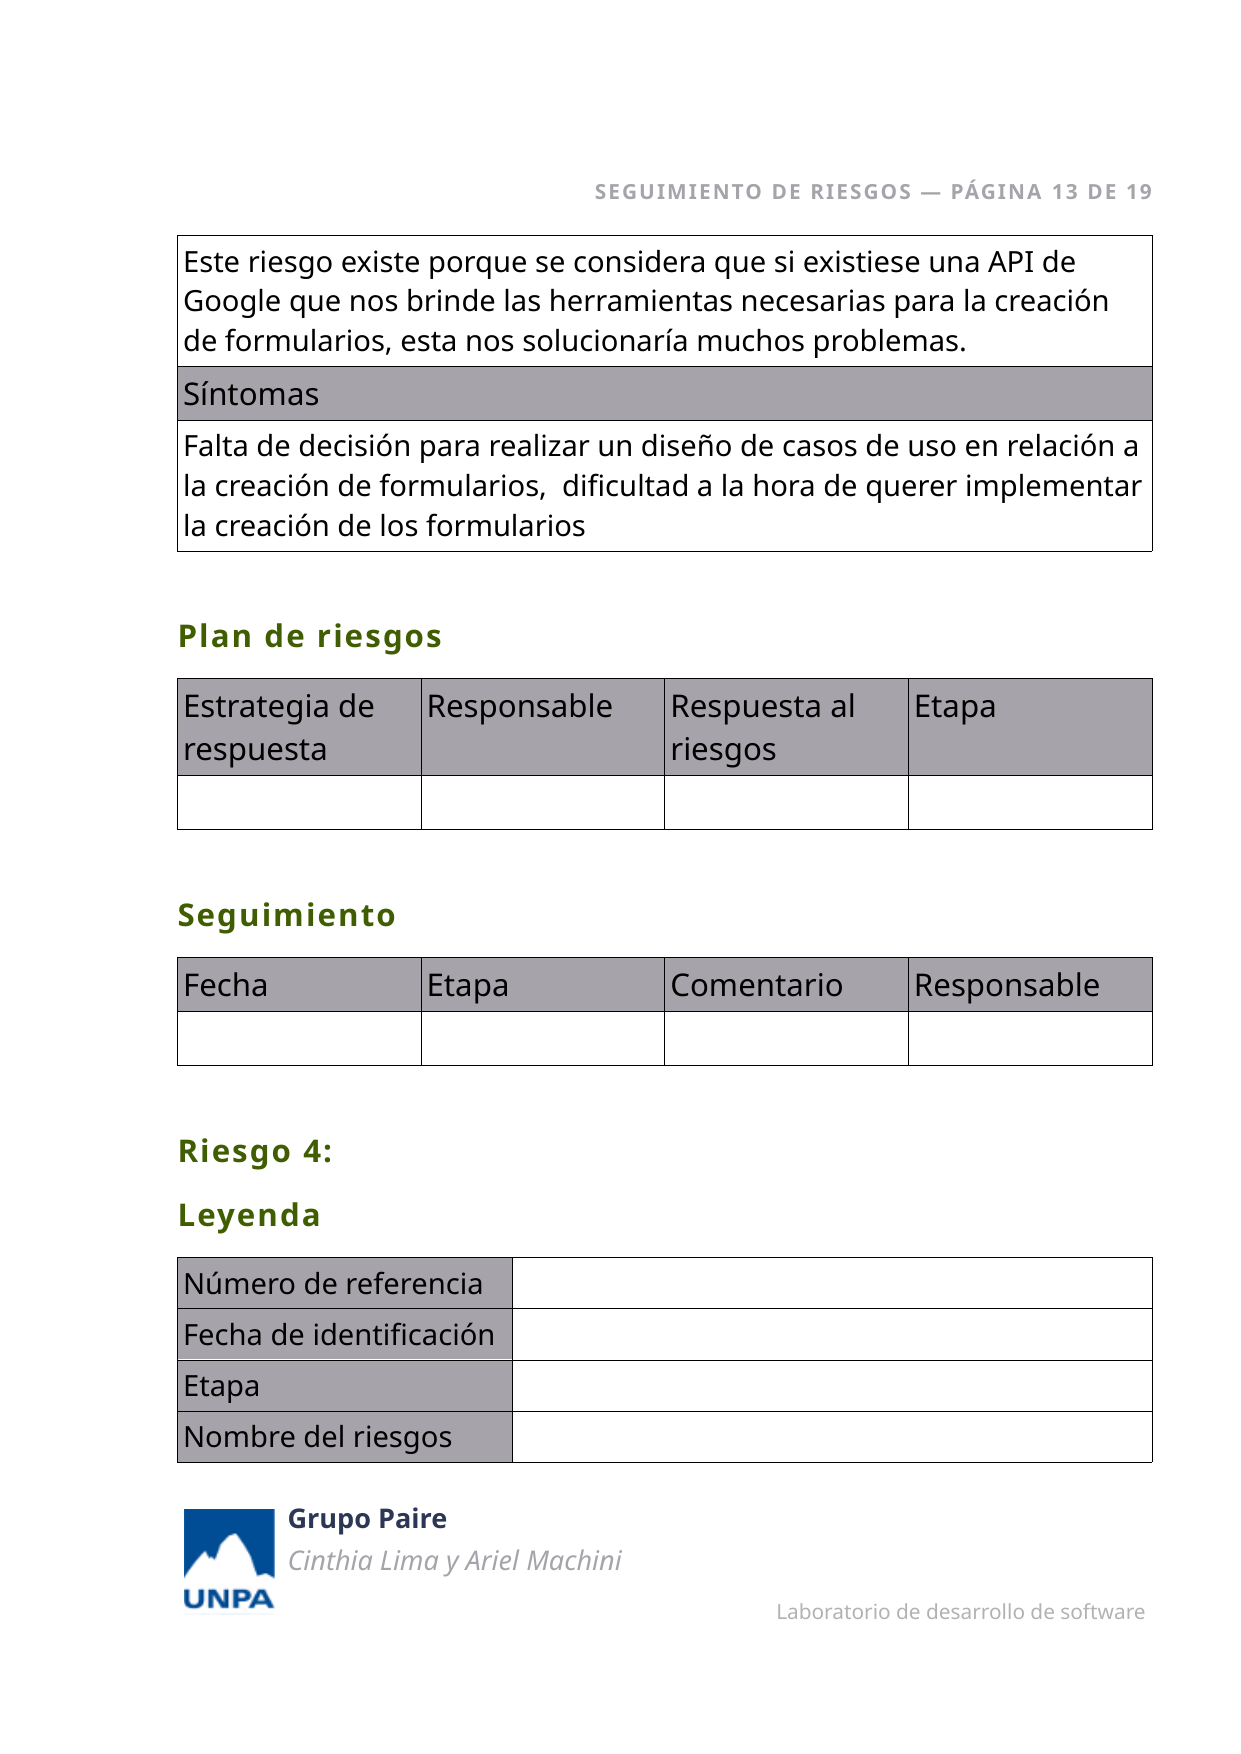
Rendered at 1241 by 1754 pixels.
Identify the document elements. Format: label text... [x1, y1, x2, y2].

table_cell [513, 1361, 1152, 1411]
table_cell Etapa [178, 1361, 512, 1411]
table_header Responsable [422, 679, 664, 775]
table_cell Fecha de identificación [178, 1309, 512, 1359]
table_cell [665, 1012, 908, 1065]
table_header Fecha [178, 958, 421, 1011]
table_cell [178, 776, 421, 829]
table_header Estrategia de respuesta [178, 679, 421, 775]
table_cell Este riesgo existe porque se considera que si existiese una API de Google que nos brinde las herramientas necesarias para la creación de formularios, esta nos solucionaría muchos problemas. [178, 236, 1152, 366]
picture [184, 1509, 275, 1615]
table_cell [513, 1309, 1152, 1359]
table_cell Nombre del riesgos [178, 1412, 512, 1462]
text Leyenda [177, 1193, 1152, 1236]
text Plan de riesgos [177, 614, 1152, 657]
table_cell [178, 1012, 421, 1065]
table_header Etapa [422, 958, 664, 1011]
table_cell [422, 1012, 664, 1065]
table_header Comentario [665, 958, 908, 1011]
table_header Etapa [909, 679, 1152, 775]
table_cell [422, 776, 664, 829]
table_header [513, 1258, 1152, 1308]
table_cell [909, 1012, 1152, 1065]
table_cell [909, 776, 1152, 829]
table_header Respuesta al riesgos [665, 679, 908, 775]
text Seguimiento [177, 893, 1152, 936]
table_header Responsable [909, 958, 1152, 1011]
table_cell [513, 1412, 1152, 1462]
table_cell Falta de decisión para realizar un diseño de casos de uso en relación a la creación de formularios, dificultad a la hora de querer implementar la creación de los formularios [178, 421, 1152, 551]
table_cell [665, 776, 908, 829]
text Riesgo 4: [177, 1129, 1152, 1172]
table_header Número de referencia [178, 1258, 512, 1308]
table_cell Síntomas [178, 367, 1152, 420]
